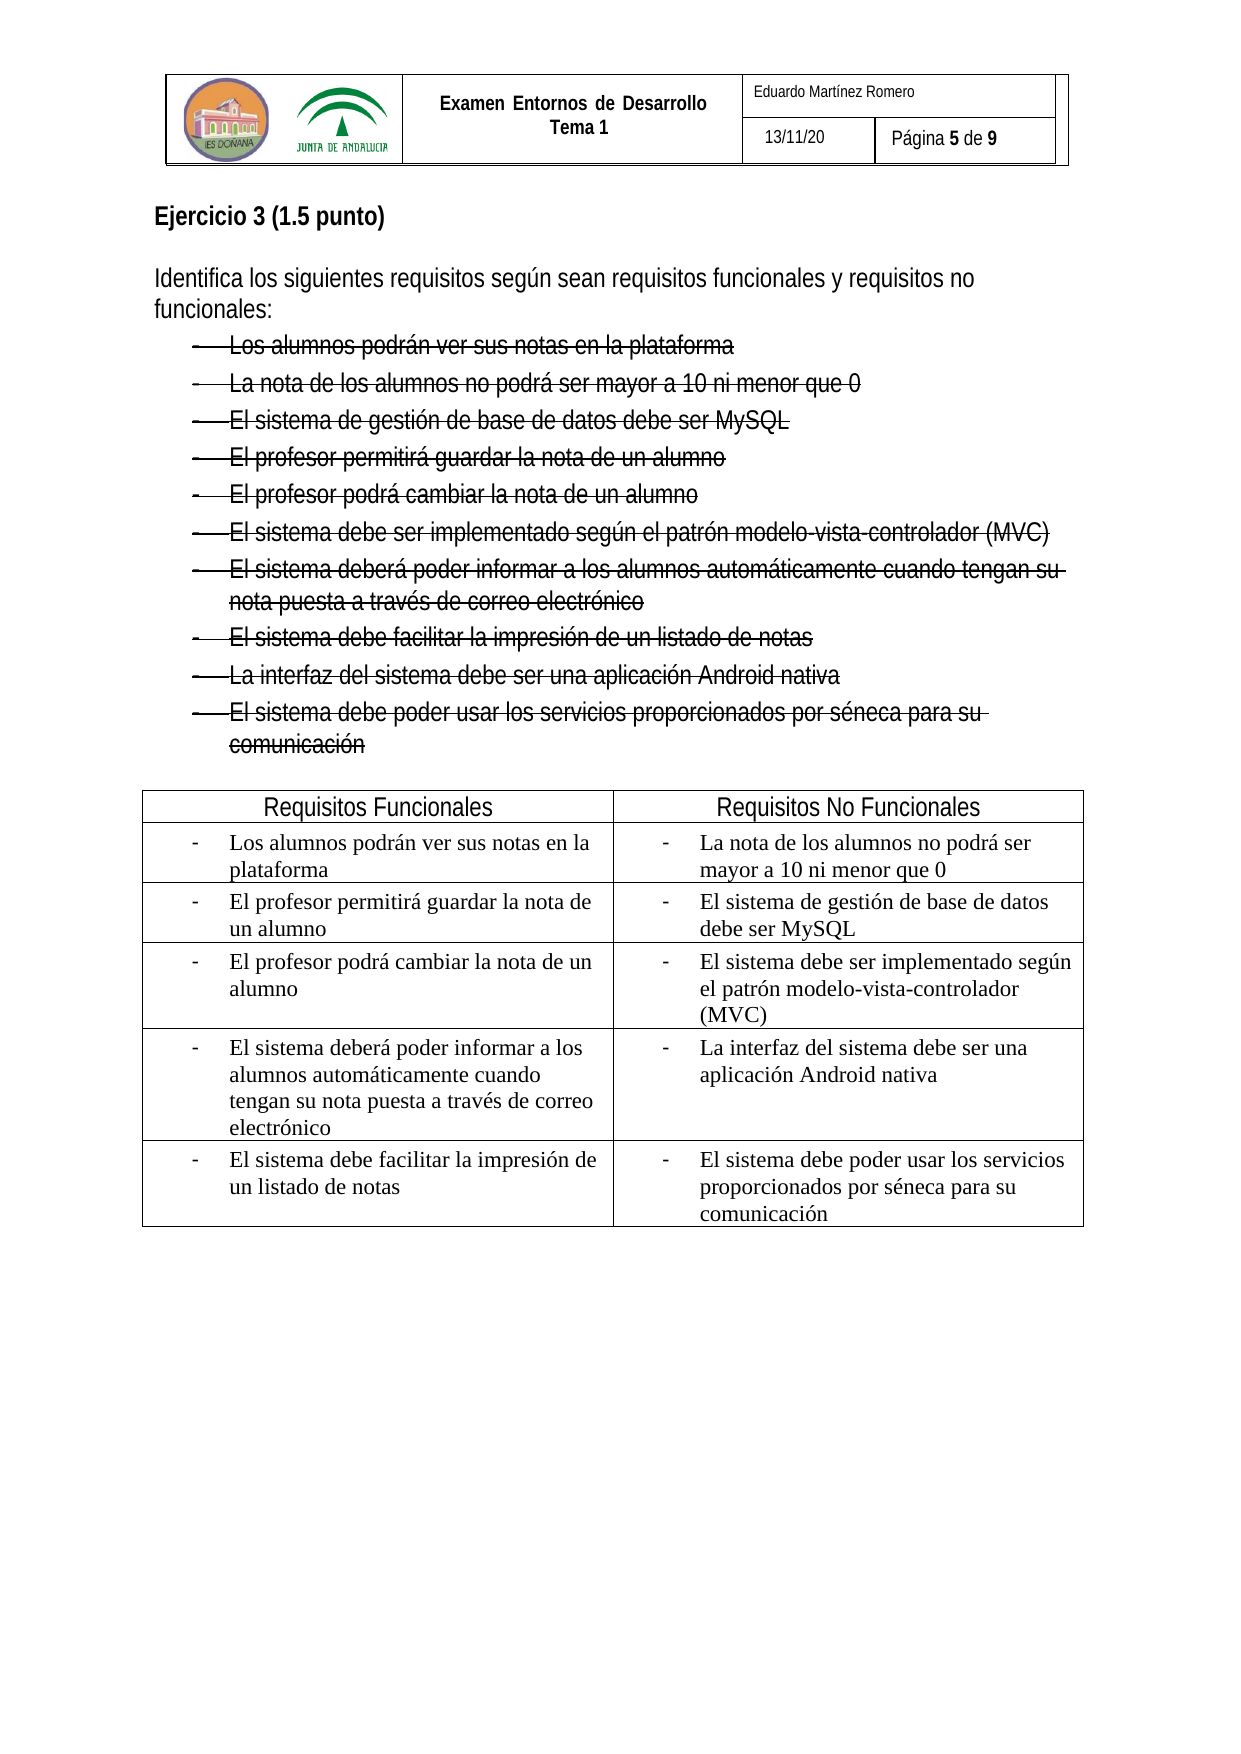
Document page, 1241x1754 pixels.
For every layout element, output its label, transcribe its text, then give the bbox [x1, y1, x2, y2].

list El sistema deberá poder informar a los alumnos automáticamente cuando tengan su nota puesta a través de correo electrónico [192, 552, 1080, 616]
list Los alumnos podrán ver sus notas en la plataforma [192, 328, 1080, 361]
list El sistema debe facilitar la impresión de un listado de notas [192, 621, 1080, 653]
table_cell El sistema debe facilitar la impresión de un listado de notas [143, 1141, 613, 1226]
list La nota de los alumnos no podrá ser mayor a 10 ni menor que 0 [192, 366, 1080, 399]
table_header Requisitos Funcionales [143, 791, 613, 822]
table_cell La interfaz del sistema debe ser una aplicación Android nativa [614, 1029, 1083, 1140]
list El sistema de gestión de base de datos debe ser MySQL [192, 403, 1080, 436]
table_cell Los alumnos podrán ver sus notas en la plataforma [143, 823, 613, 882]
table_cell La nota de los alumnos no podrá ser mayor a 10 ni menor que 0 [614, 823, 1083, 882]
table_cell El profesor podrá cambiar la nota de un alumno [143, 943, 613, 1028]
table_cell El sistema deberá poder informar a los alumnos automáticamente cuando tengan su nota puesta a través de correo electrónico [143, 1029, 613, 1140]
table_cell El sistema debe poder usar los servicios proporcionados por séneca para su comunicación [614, 1141, 1083, 1226]
table_cell El sistema debe ser implementado según el patrón modelo-vista-controlador (MVC) [614, 943, 1083, 1028]
list El sistema debe ser implementado según el patrón modelo-vista-controlador (MVC) [192, 515, 1080, 548]
list La interfaz del sistema debe ser una aplicación Android nativa [192, 658, 1080, 691]
text Identifica los siguientes requisitos según sean requisitos funcionales y requisitos no funcionales: [154, 262, 1080, 324]
table_header Requisitos No Funcionales [614, 791, 1083, 822]
table_cell El profesor permitirá guardar la nota de un alumno [143, 883, 613, 942]
picture [183, 77, 269, 162]
list El sistema debe poder usar los servicios proporcionados por séneca para su comunicación [192, 695, 1080, 759]
picture [296, 87, 388, 152]
text Ejercicio 3 (1.5 punto) [154, 200, 1080, 231]
list El profesor podrá cambiar la nota de un alumno [192, 478, 1080, 511]
table_cell El sistema de gestión de base de datos debe ser MySQL [614, 883, 1083, 942]
list El profesor permitirá guardar la nota de un alumno [192, 440, 1080, 473]
